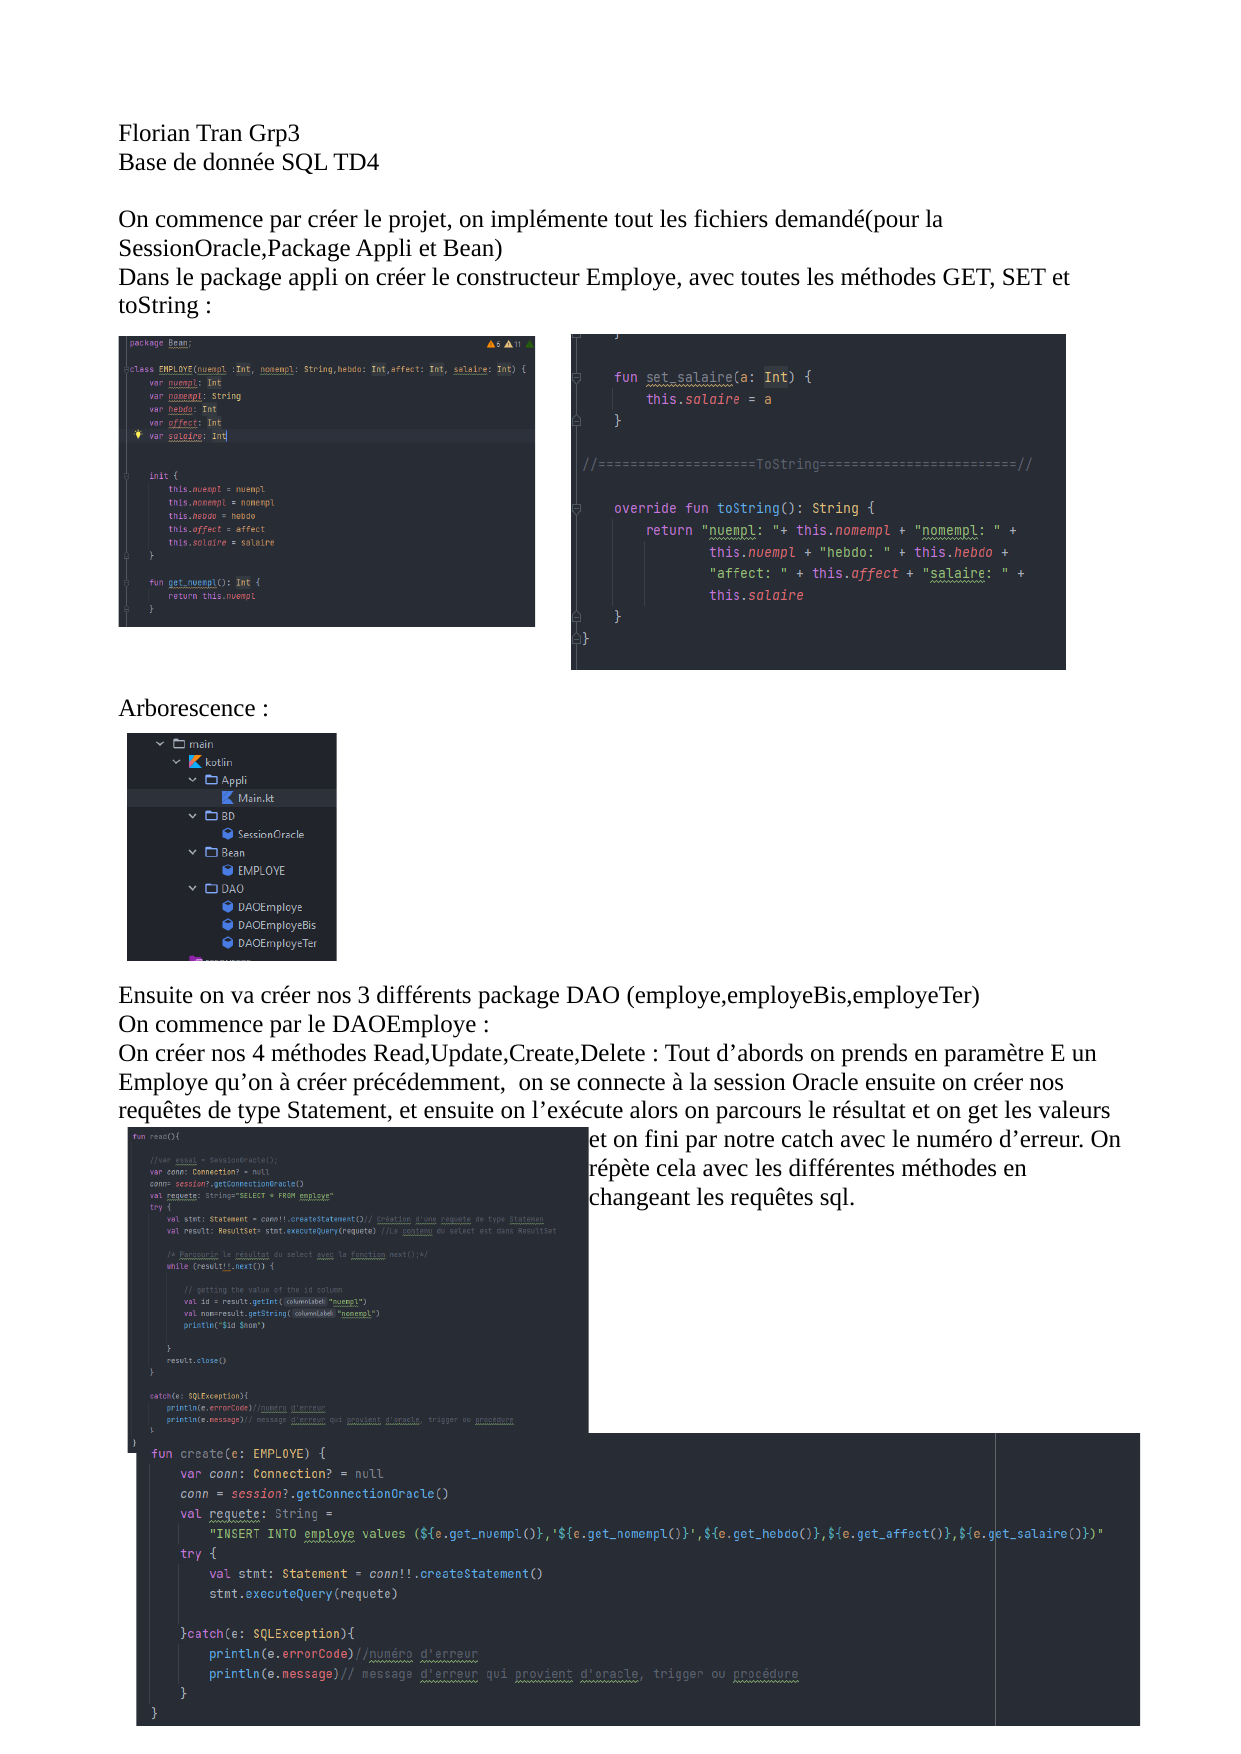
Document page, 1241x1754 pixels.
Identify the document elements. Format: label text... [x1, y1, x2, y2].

text Arborescence : [118, 693, 1122, 722]
picture [127, 1127, 1141, 1726]
text On créer nos 4 méthodes Read,Update,Create,Delete : Tout d’abords on prends en paramètre E un Employe qu’on à créer précédemment, on se connecte à la session Oracle ensuite on créer nos requêtes de type Statement, et ensuite on l’exécute alors on parcours le résultat et on get les valeurs et on fini par notre catch avec le numéro d’erreur. On répète cela avec les différentes méthodes en changeant les requêtes sql. [118, 1038, 1122, 1211]
text On commence par créer le projet, on implémente tout les fichiers demandé(pour la SessionOracle,Package Appli et Bean) [118, 204, 1122, 262]
picture [571, 334, 1066, 670]
text Dans le package appli on créer le constructeur Employe, avec toutes les méthodes GET, SET et toString : [118, 262, 1122, 319]
picture [118, 336, 536, 627]
picture [127, 733, 337, 961]
text Base de donnée SQL TD4 [118, 147, 1122, 176]
text On commence par le DAOEmploye : [118, 1009, 1122, 1038]
text Ensuite on va créer nos 3 différents package DAO (employe,employeBis,employeTer) [118, 981, 1122, 1009]
text Florian Tran Grp3 [118, 118, 1122, 147]
